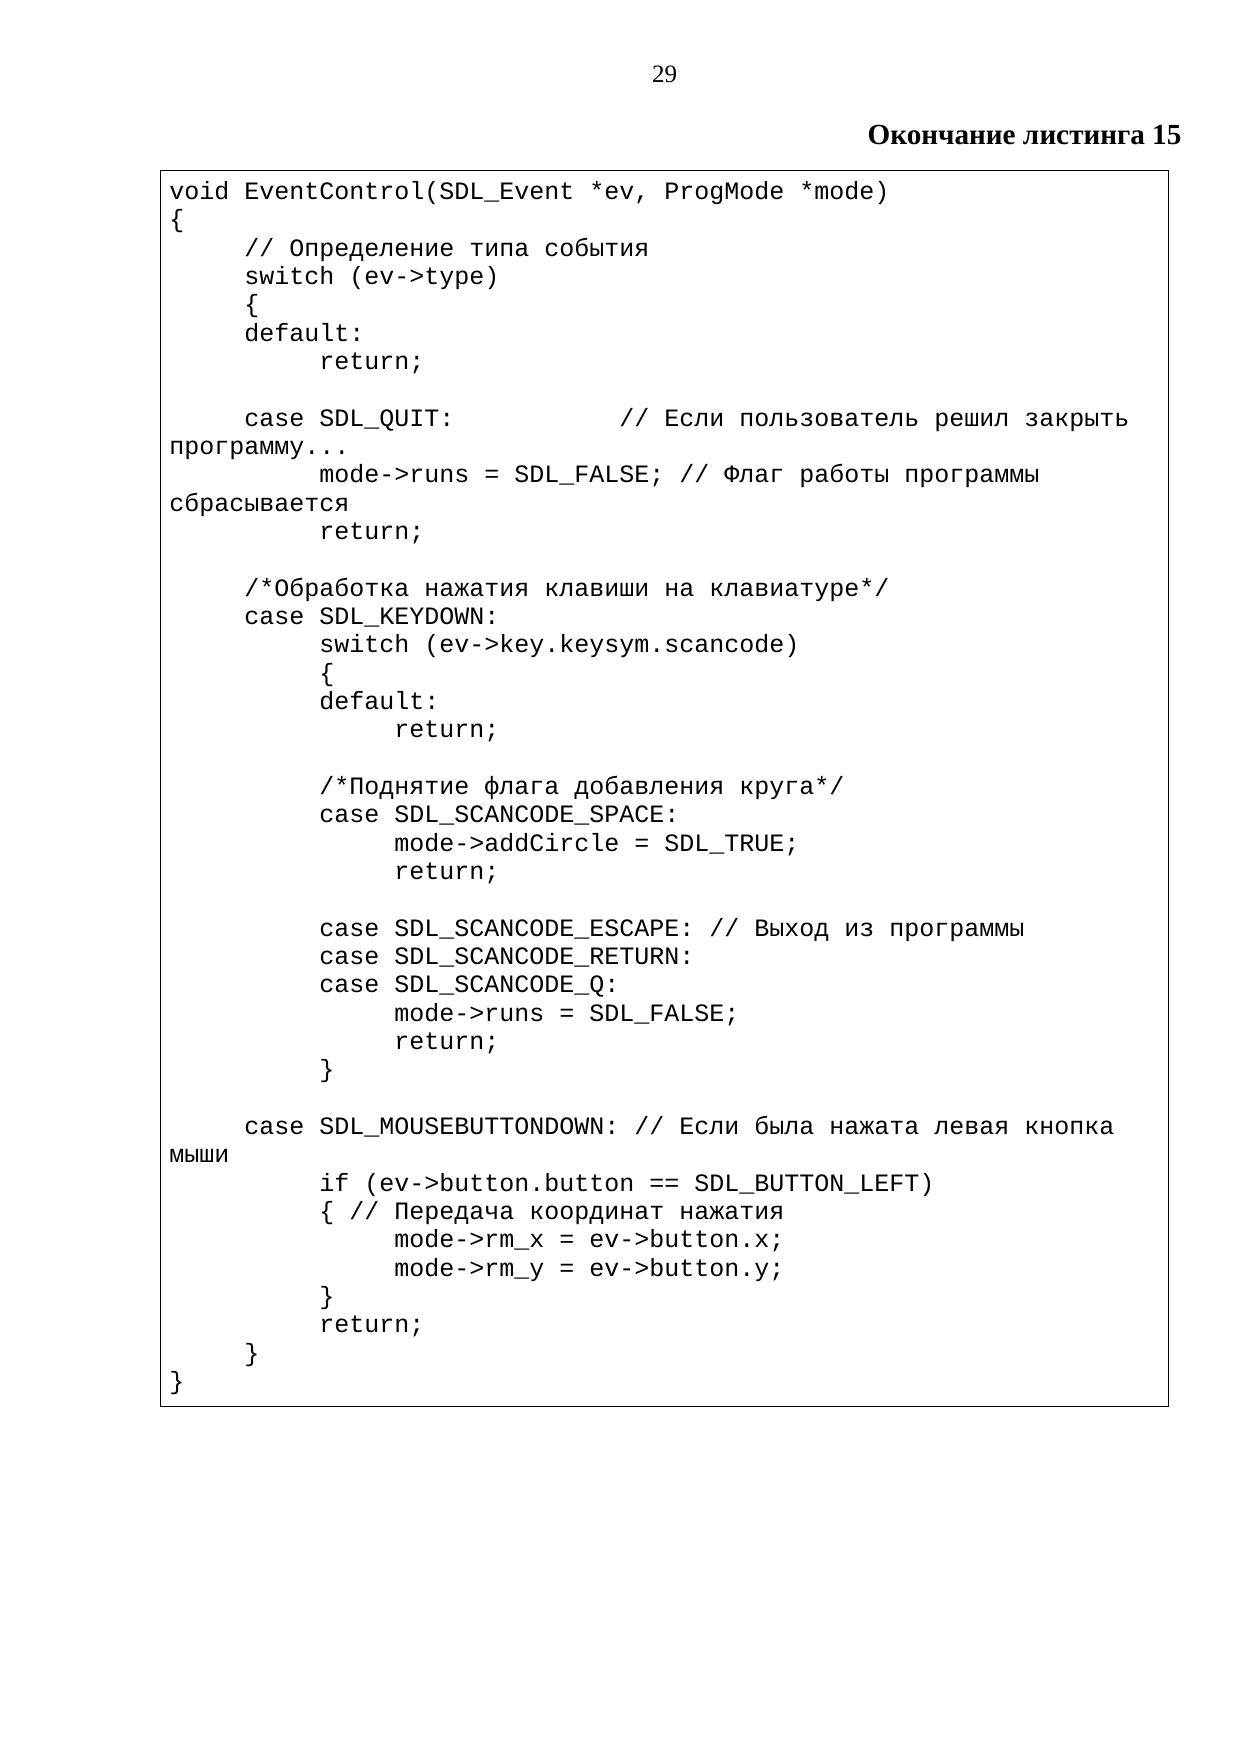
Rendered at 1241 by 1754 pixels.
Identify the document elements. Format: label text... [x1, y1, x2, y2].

text if (ev->button.button == SDL_BUTTON_LEFT) [169, 1170, 1159, 1199]
text default: [169, 320, 1159, 349]
text switch (ev->type) [169, 264, 1159, 292]
text case SDL_MOUSEBUTTONDOWN: // Если была нажата левая кнопка мыши [169, 1114, 1159, 1170]
text void EventControl(SDL_Event *ev, ProgMode *mode) [169, 179, 1159, 207]
text return; [169, 1029, 1159, 1057]
text return; [169, 859, 1159, 887]
text mode->rm_x = ev->button.x; [169, 1227, 1159, 1255]
text } [169, 1369, 1159, 1397]
text { [169, 207, 1159, 235]
text case SDL_SCANCODE_Q: [169, 972, 1159, 1000]
text return; [169, 717, 1159, 745]
text case SDL_SCANCODE_RETURN: [169, 944, 1159, 972]
text { [169, 660, 1159, 689]
text { [169, 292, 1159, 320]
text mode->rm_y = ev->button.y; [169, 1255, 1159, 1284]
text case SDL_SCANCODE_SPACE: [169, 802, 1159, 830]
text return; [169, 519, 1159, 547]
text mode->runs = SDL_FALSE; [169, 1000, 1159, 1029]
text } [169, 1057, 1159, 1085]
text } [169, 1340, 1159, 1369]
text { // Передача координат нажатия [169, 1199, 1159, 1227]
text mode->addCircle = SDL_TRUE; [169, 830, 1159, 859]
text return; [169, 349, 1159, 377]
text switch (ev->key.keysym.scancode) [169, 632, 1159, 660]
text default: [169, 689, 1159, 717]
text case SDL_SCANCODE_ESCAPE: // Выход из программы [169, 915, 1159, 944]
text return; [169, 1312, 1159, 1340]
text } [169, 1284, 1159, 1312]
text Окончание листинга 15 [148, 117, 1181, 151]
text case SDL_QUIT: // Если пользователь решил закрыть программу... [169, 405, 1159, 462]
text /*Поднятие флага добавления круга*/ [169, 774, 1159, 802]
text mode->runs = SDL_FALSE; // Флаг работы программы сбрасывается [169, 462, 1159, 519]
text case SDL_KEYDOWN: [169, 604, 1159, 632]
text // Определение типа события [169, 235, 1159, 264]
text /*Обработка нажатия клавиши на клавиатуре*/ [169, 575, 1159, 604]
